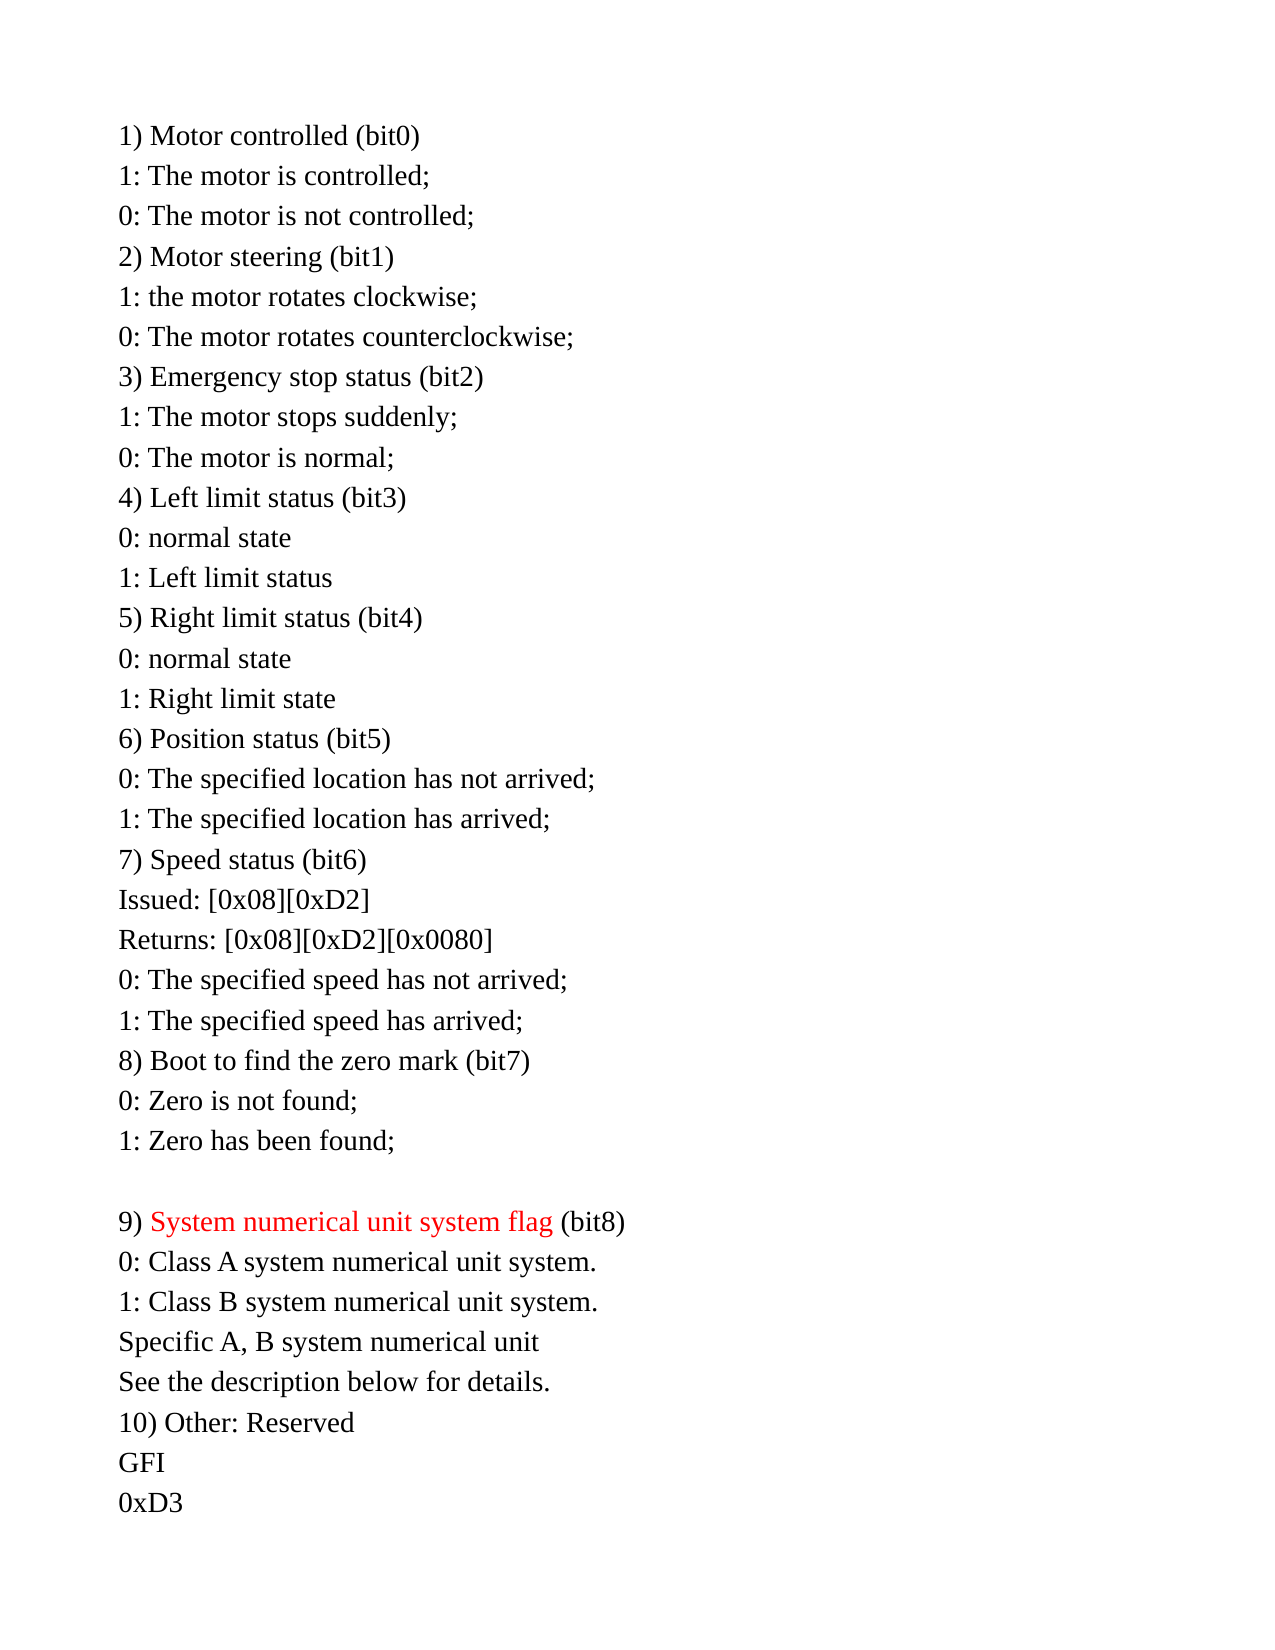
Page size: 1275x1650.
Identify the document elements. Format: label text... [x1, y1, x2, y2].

text 0: The motor is normal; [118, 440, 1157, 473]
text 1: Zero has been found; [118, 1123, 1157, 1157]
text 6) Position status (bit5) [118, 721, 1157, 755]
text 5) Right limit status (bit4) [118, 601, 1157, 634]
text 4) Left limit status (bit3) [118, 480, 1157, 513]
text 1: the motor rotates clockwise; [118, 279, 1157, 312]
text 0: Zero is not found; [118, 1083, 1157, 1117]
text 0: The motor is not controlled; [118, 198, 1157, 232]
text 0: The motor rotates counterclockwise; [118, 319, 1157, 353]
text 9) System numerical unit system flag (bit8) [118, 1204, 1157, 1237]
text 3) Emergency stop status (bit2) [118, 359, 1157, 393]
text Issued: [0x08][0xD2] [118, 882, 1157, 916]
text 1: Right limit state [118, 681, 1157, 714]
text Specific A, B system numerical unit [118, 1324, 1157, 1358]
text 0: normal state [118, 641, 1157, 674]
text 1) Motor controlled (bit0) [118, 118, 1157, 152]
text 0: normal state [118, 520, 1157, 554]
text Returns: [0x08][0xD2][0x0080] [118, 922, 1157, 956]
text 1: Class B system numerical unit system. [118, 1284, 1157, 1318]
text 0: Class A system numerical unit system. [118, 1244, 1157, 1277]
text 7) Speed ​​status (bit6) [118, 842, 1157, 875]
text 8) Boot to find the zero mark (bit7) [118, 1043, 1157, 1076]
text 1: The specified location has arrived; [118, 802, 1157, 835]
text 2) Motor steering (bit1) [118, 239, 1157, 272]
text 0: The specified location has not arrived; [118, 761, 1157, 795]
text 1: Left limit status [118, 560, 1157, 594]
text See the description below for details. [118, 1364, 1157, 1398]
text GFI [118, 1445, 1157, 1478]
text 1: The motor is controlled; [118, 158, 1157, 192]
text 1: The motor stops suddenly; [118, 399, 1157, 433]
text 10) Other: Reserved [118, 1405, 1157, 1438]
text 1: The specified speed has arrived; [118, 1003, 1157, 1036]
text 0: The specified speed has not arrived; [118, 962, 1157, 996]
text 0xD3 [118, 1485, 1157, 1519]
